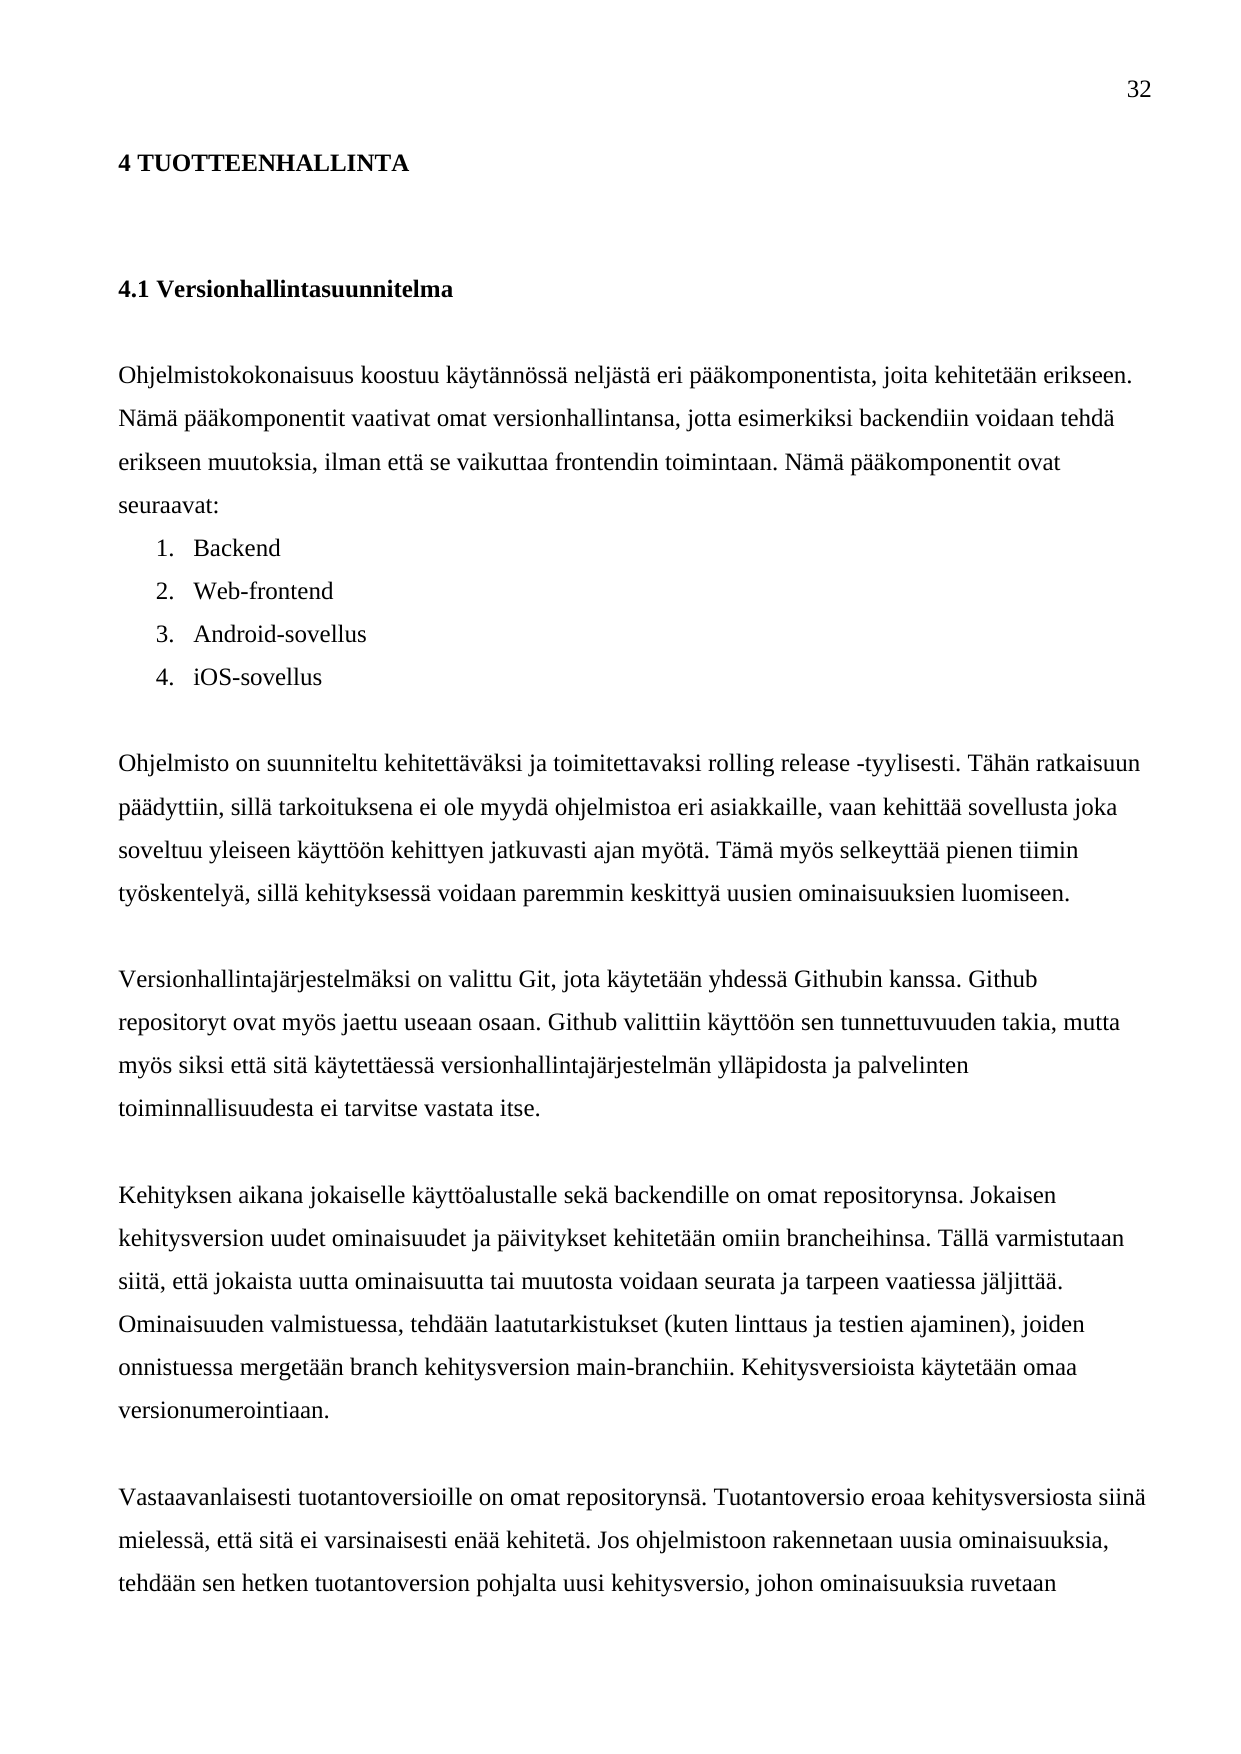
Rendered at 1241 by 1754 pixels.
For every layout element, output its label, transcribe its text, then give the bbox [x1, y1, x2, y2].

text Versionhallintajärjestelmäksi on valittu Git, jota käytetään yhdessä Githubin kanssa. Github repositoryt ovat myös jaettu useaan osaan. Github valittiin käyttöön sen tunnettuvuuden takia, mutta myös siksi että sitä käytettäessä versionhallintajärjestelmän ylläpidosta ja palvelinten toiminnallisuudesta ei tarvitse vastata itse. [118, 964, 1152, 1122]
list iOS-sovellus [156, 662, 1152, 691]
list Web-frontend [156, 576, 1152, 605]
text Vastaavanlaisesti tuotantoversioille on omat repositorynsä. Tuotantoversio eroaa kehitysversiosta siinä mielessä, että sitä ei varsinaisesti enää kehitetä. Jos ohjelmistoon rakennetaan uusia ominaisuuksia, tehdään sen hetken tuotantoversion pohjalta uusi kehitysversio, johon ominaisuuksia ruvetaan [118, 1482, 1152, 1597]
text Kehityksen aikana jokaiselle käyttöalustalle sekä backendille on omat repositorynsa. Jokaisen kehitysversion uudet ominaisuudet ja päivitykset kehitetään omiin brancheihinsa. Tällä varmistutaan siitä, että jokaista uutta ominaisuutta tai muutosta voidaan seurata ja tarpeen vaatiessa jäljittää. Ominaisuuden valmistuessa, tehdään laatutarkistukset (kuten linttaus ja testien ajaminen), joiden onnistuessa mergetään branch kehitysversion main-branchiin. Kehitysversioista käytetään omaa versionumerointiaan. [118, 1180, 1152, 1424]
list Android-sovellus [156, 619, 1152, 648]
subtitle Tuotteenhallinta [118, 148, 1152, 176]
subtitle Versionhallintasuunnitelma [118, 274, 1152, 303]
list Backend [156, 533, 1152, 562]
text Ohjelmisto on suunniteltu kehitettäväksi ja toimitettavaksi rolling release -tyylisesti. Tähän ratkaisuun päädyttiin, sillä tarkoituksena ei ole myydä ohjelmistoa eri asiakkaille, vaan kehittää sovellusta joka soveltuu yleiseen käyttöön kehittyen jatkuvasti ajan myötä. Tämä myös selkeyttää pienen tiimin työskentelyä, sillä kehityksessä voidaan paremmin keskittyä uusien ominaisuuksien luomiseen. [118, 748, 1152, 907]
text Ohjelmistokokonaisuus koostuu käytännössä neljästä eri pääkomponentista, joita kehitetään erikseen. Nämä pääkomponentit vaativat omat versionhallintansa, jotta esimerkiksi backendiin voidaan tehdä erikseen muutoksia, ilman että se vaikuttaa frontendin toimintaan. Nämä pääkomponentit ovat seuraavat: [118, 360, 1152, 518]
